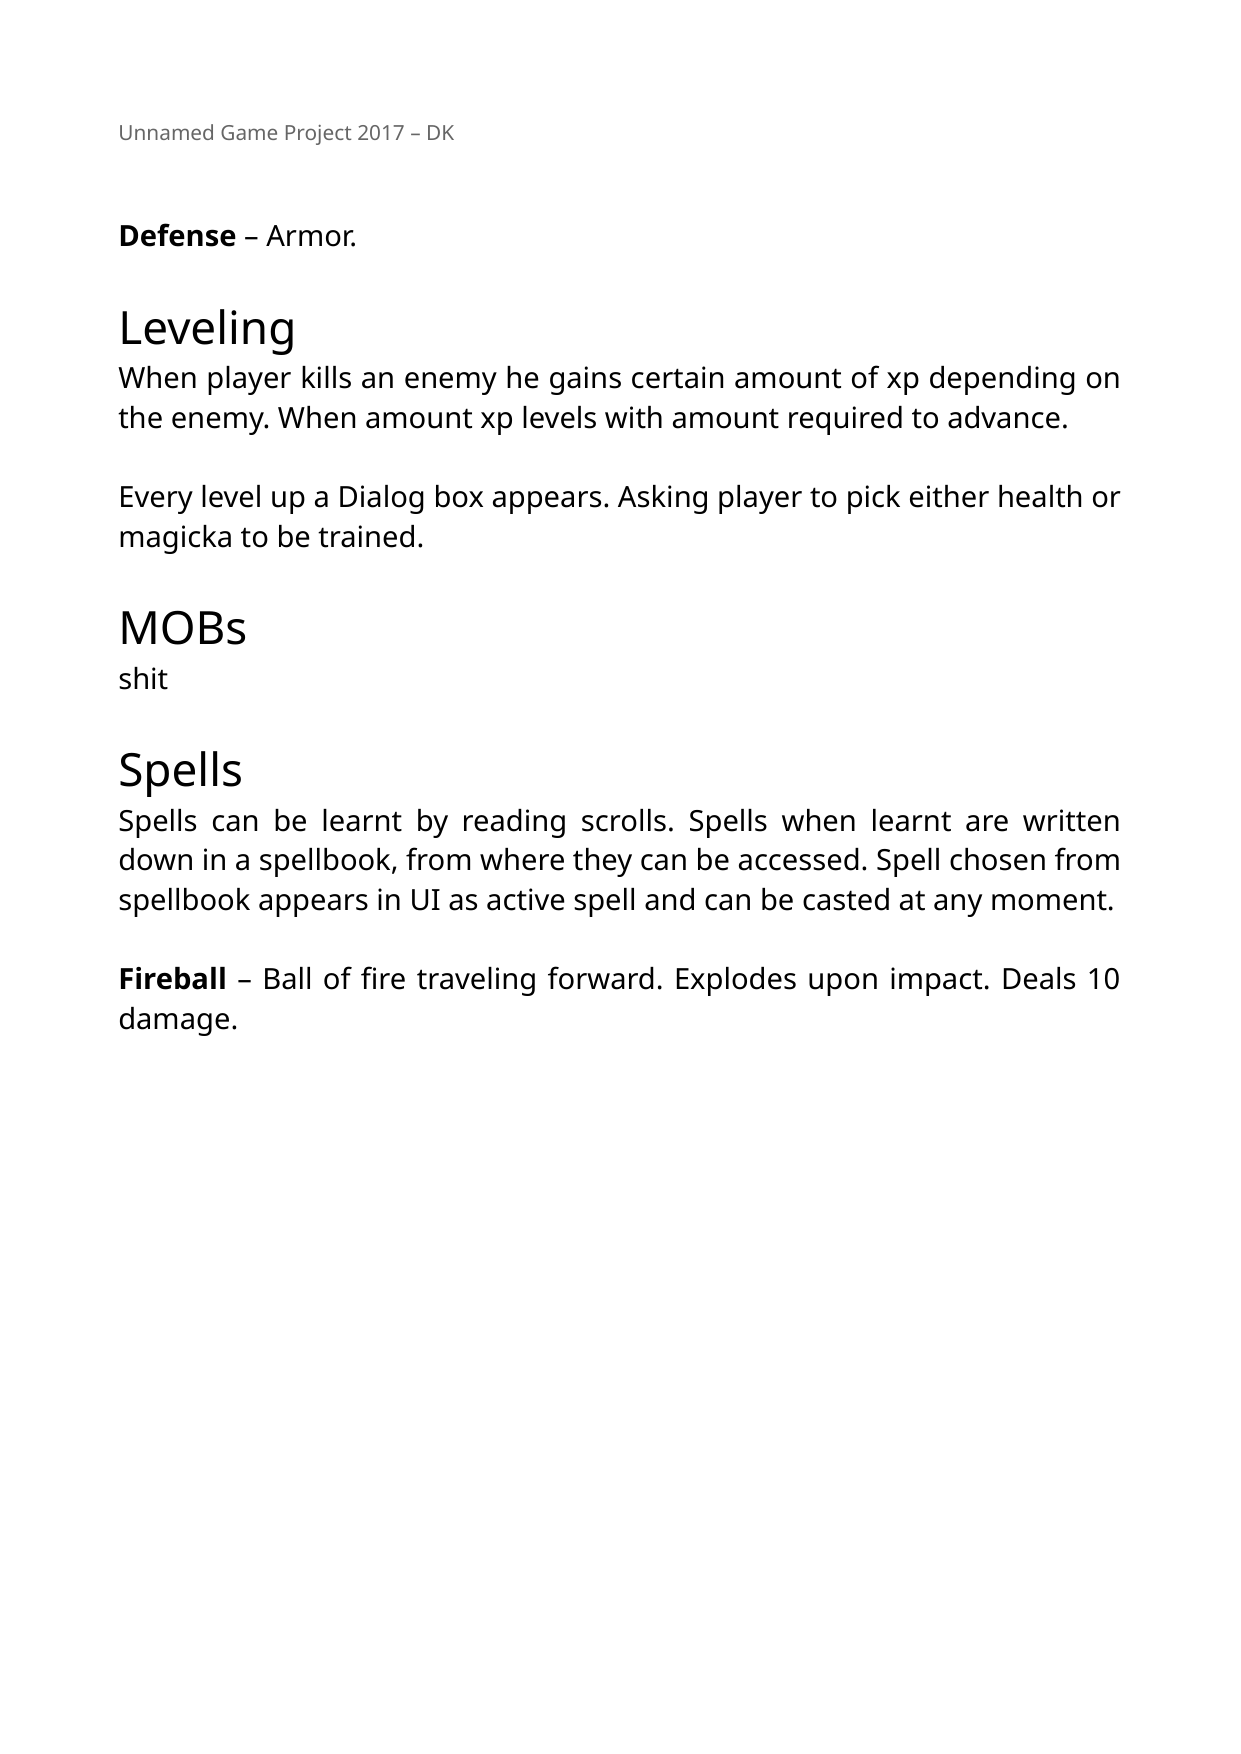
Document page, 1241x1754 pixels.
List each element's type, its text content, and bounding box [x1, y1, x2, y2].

text Every level up a Dialog box appears. Asking player to pick either health or magicka to be trained. [118, 477, 1122, 556]
text shit [118, 658, 1122, 698]
text When player kills an enemy he gains certain amount of xp depending on the enemy. When amount xp levels with amount required to advance. [118, 357, 1122, 437]
text Defense – Armor. [118, 216, 1122, 255]
text Spells can be learnt by reading scrolls. Spells when learnt are written down in a spellbook, from where they can be accessed. Spell chosen from spellbook appears in UI as active spell and can be casted at any moment. [118, 800, 1122, 919]
text MOBs [118, 596, 1122, 658]
text Spells [118, 737, 1122, 800]
text Fireball – Ball of fire traveling forward. Explodes upon impact. Deals 10 damage. [118, 958, 1122, 1038]
text Leveling [118, 295, 1122, 357]
